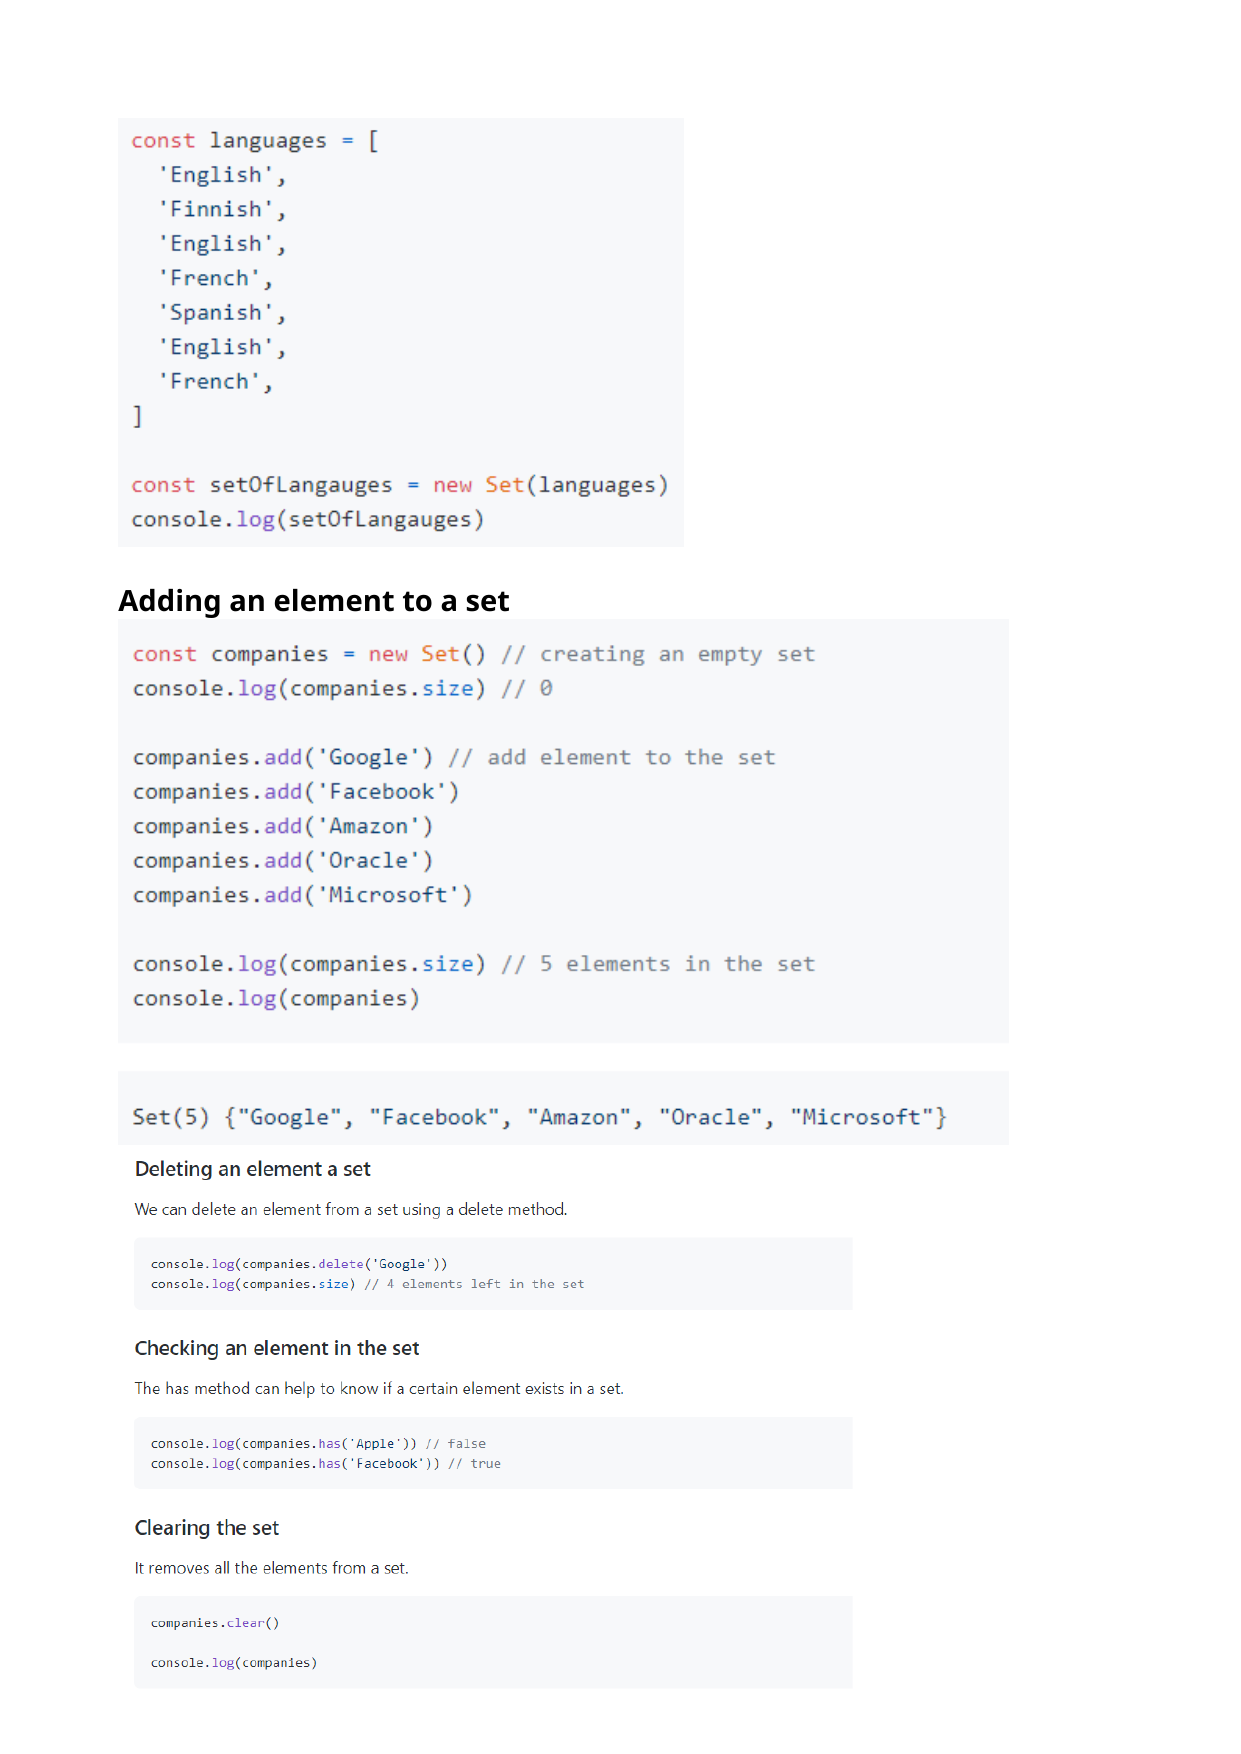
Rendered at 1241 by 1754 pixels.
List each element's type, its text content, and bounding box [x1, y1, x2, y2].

picture [118, 619, 1009, 1145]
text Adding an element to a set [118, 580, 1122, 619]
picture [118, 118, 684, 547]
picture [120, 1151, 853, 1689]
